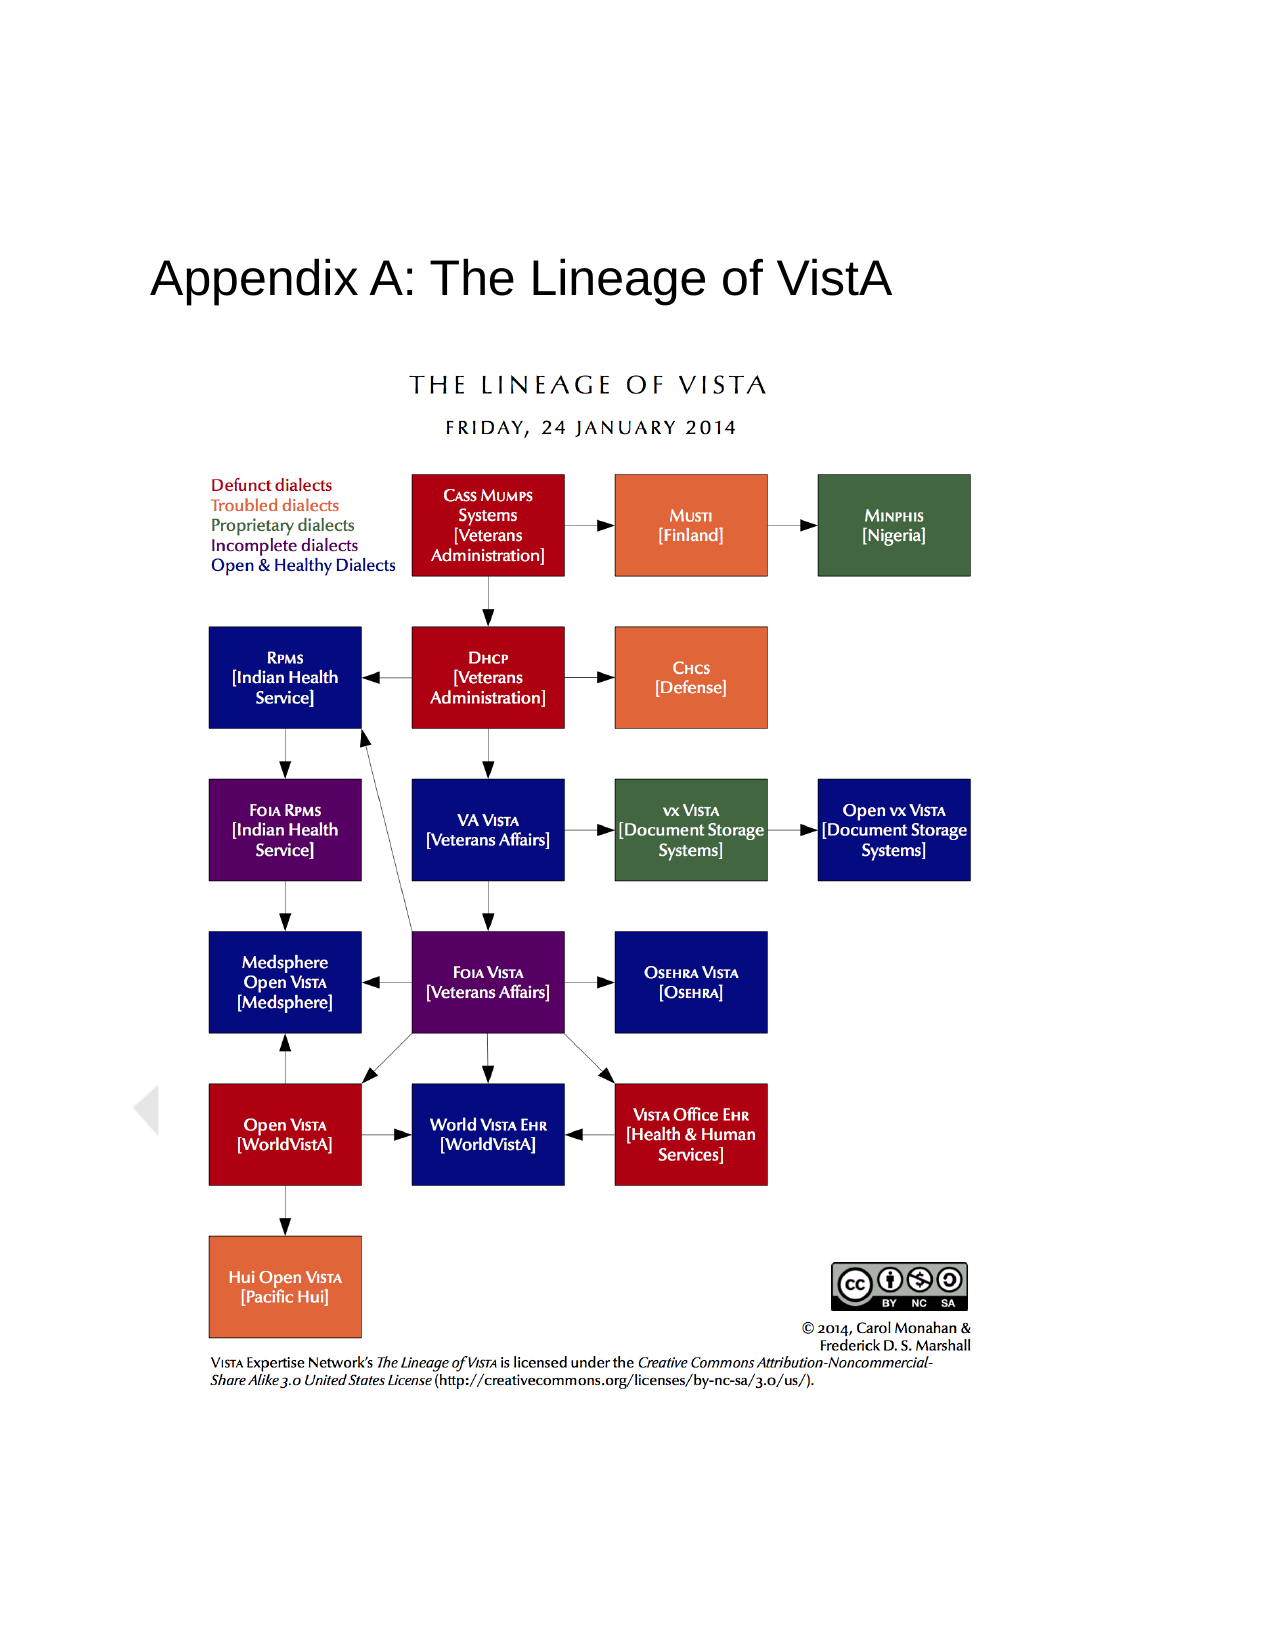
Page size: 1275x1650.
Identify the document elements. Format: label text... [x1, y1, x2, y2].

picture [158, 322, 1038, 1439]
subtitle Appendix A: The Lineage of VistA [150, 242, 1125, 309]
